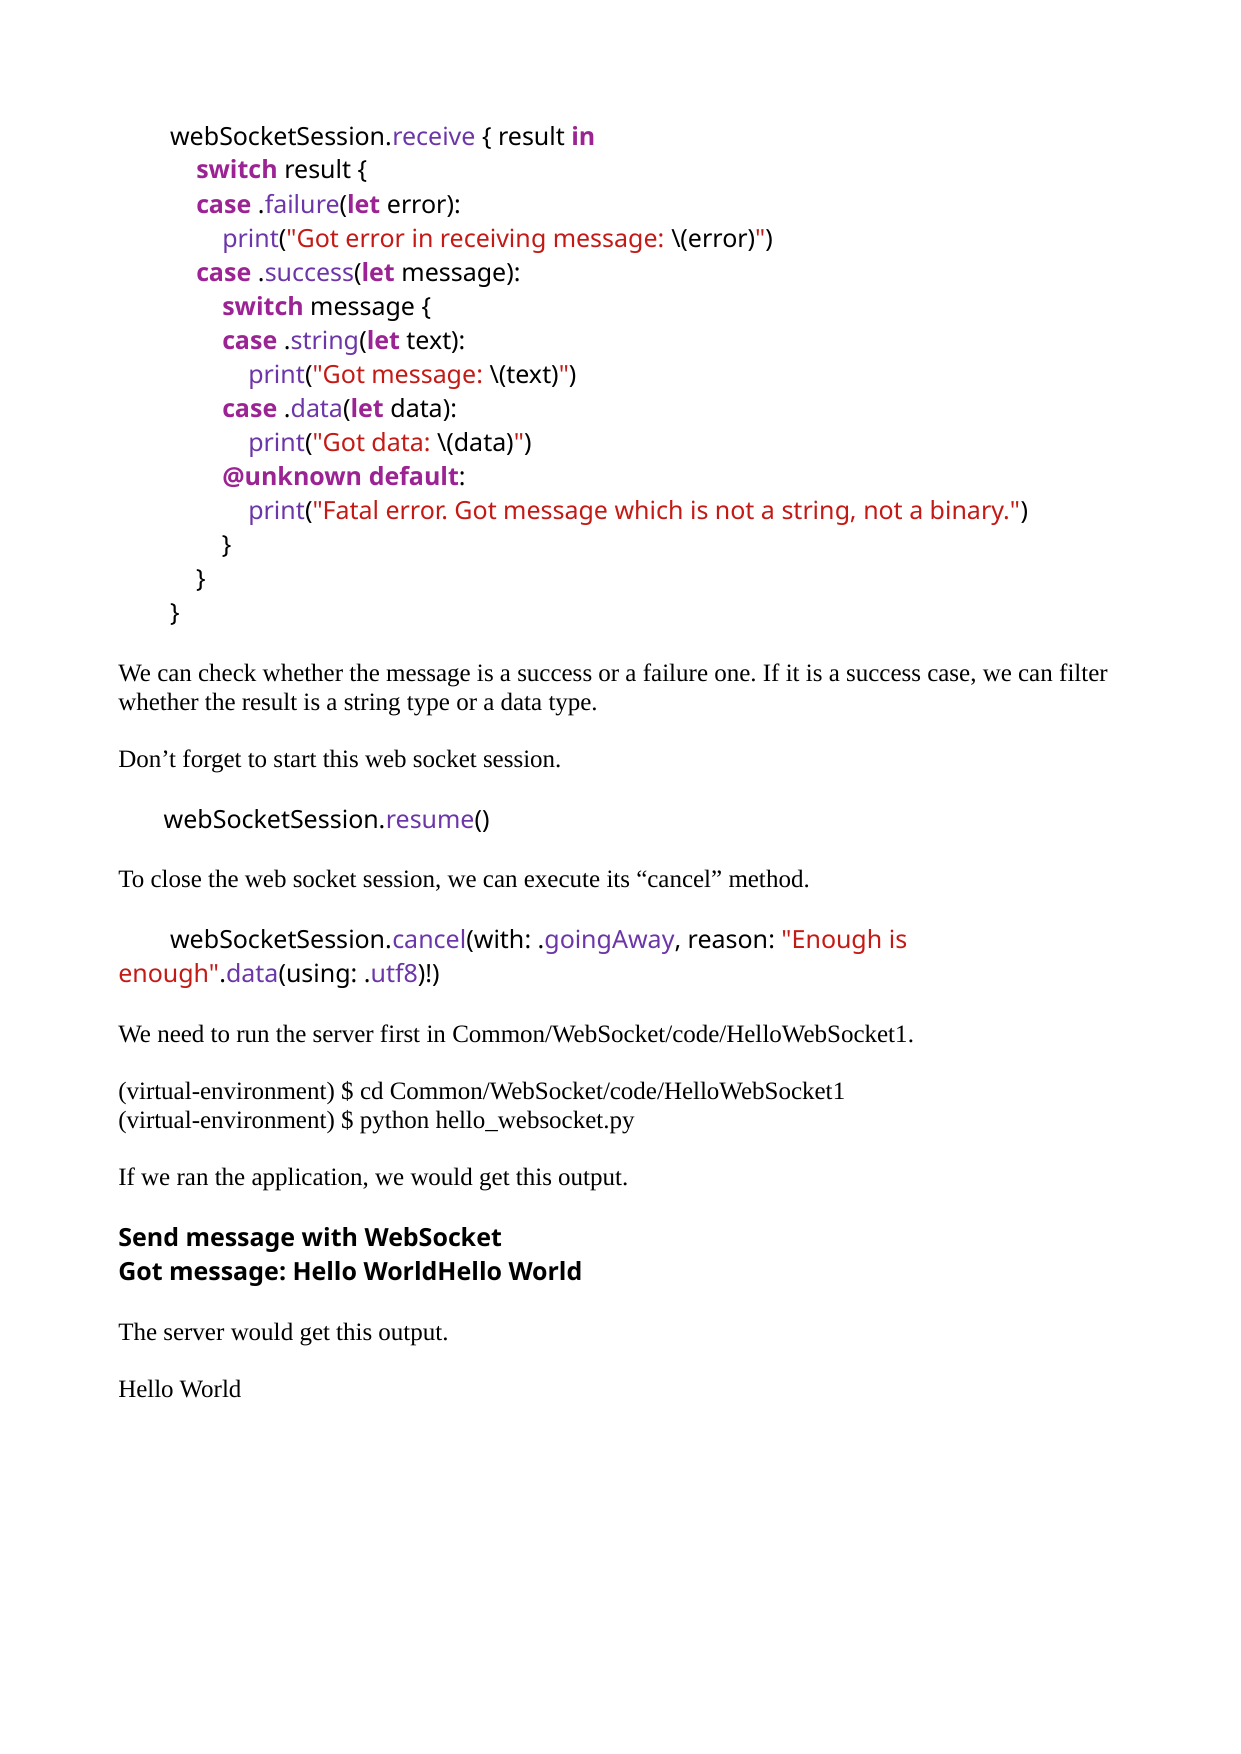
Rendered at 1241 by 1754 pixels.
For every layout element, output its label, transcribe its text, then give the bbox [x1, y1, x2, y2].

text } [118, 561, 1122, 595]
text webSocketSession.cancel(with: .goingAway, reason: "Enough is enough".data(using: .utf8)!) [118, 922, 1122, 990]
text Send message with WebSocket [118, 1220, 1122, 1254]
text print("Fatal error. Got message which is not a string, not a binary.") [118, 493, 1122, 527]
text } [118, 527, 1122, 561]
text To close the web socket session, we can execute its “cancel” method. [118, 864, 1122, 893]
text switch message { [118, 288, 1122, 322]
text case .data(let data): [118, 391, 1122, 425]
text We need to run the server first in Common/WebSocket/code/HelloWebSocket1. [118, 1019, 1122, 1047]
text If we ran the application, we would get this output. [118, 1162, 1122, 1191]
text The server would get this output. [118, 1317, 1122, 1346]
text Hello World [118, 1374, 1122, 1403]
text case .failure(let error): [118, 186, 1122, 220]
text We can check whether the message is a success or a failure one. If it is a success case, we can filter whether the result is a string type or a data type. [118, 658, 1122, 715]
text print("Got data: \(data)") [118, 425, 1122, 459]
text print("Got error in receiving message: \(error)") [118, 220, 1122, 254]
text Don’t forget to start this web socket session. [118, 744, 1122, 773]
text webSocketSession.resume() [118, 802, 1122, 836]
text Got message: Hello WorldHello World [118, 1254, 1122, 1288]
text } [118, 595, 1122, 629]
text case .success(let message): [118, 254, 1122, 288]
text case .string(let text): [118, 322, 1122, 357]
text (virtual-environment) $ python hello_websocket.py [118, 1105, 1122, 1134]
text switch result { [118, 152, 1122, 186]
text print("Got message: \(text)") [118, 357, 1122, 391]
text webSocketSession.receive { result in [118, 118, 1122, 152]
text (virtual-environment) $ cd Common/WebSocket/code/HelloWebSocket1 [118, 1076, 1122, 1105]
text @unknown default: [118, 459, 1122, 493]
